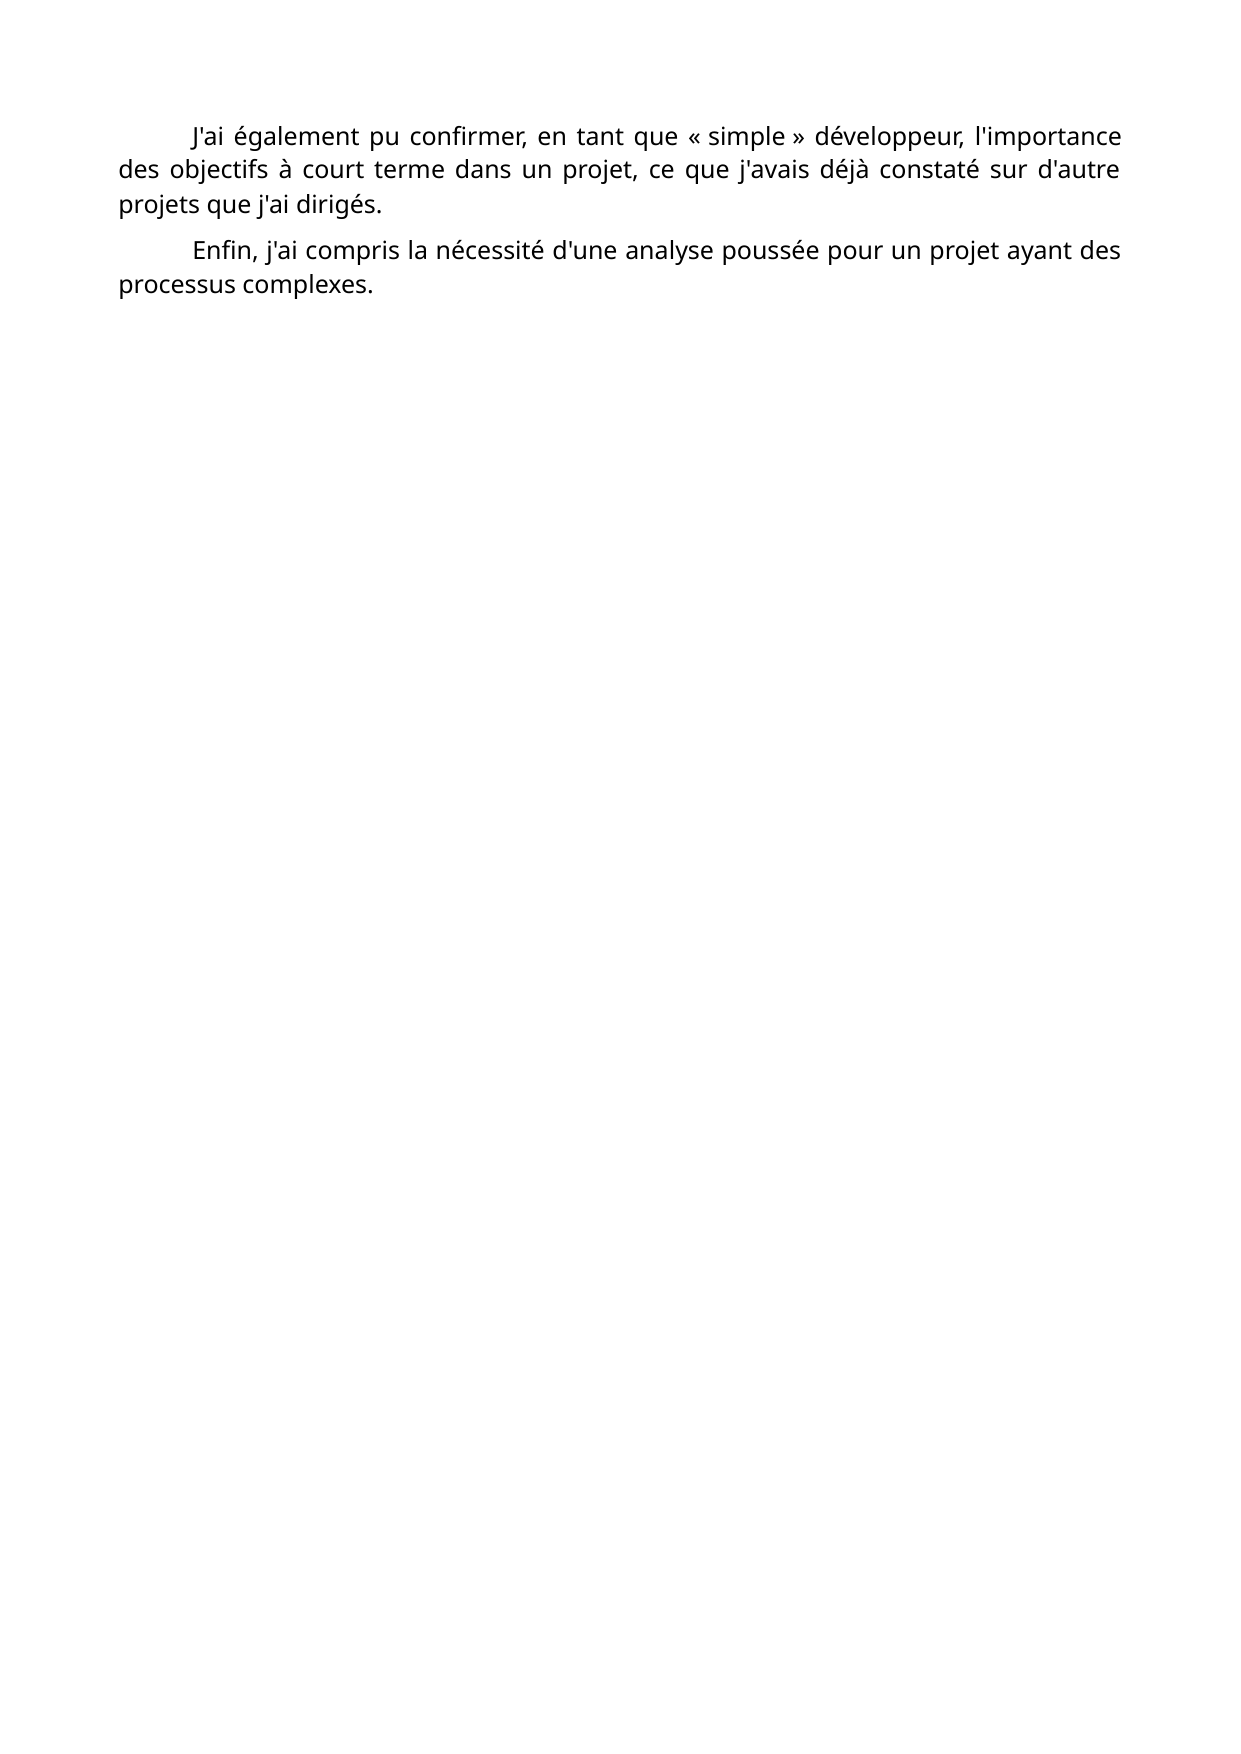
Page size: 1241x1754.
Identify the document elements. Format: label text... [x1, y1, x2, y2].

text J'ai également pu confirmer, en tant que « simple » développeur, l'importance des objectifs à court terme dans un projet, ce que j'avais déjà constaté sur d'autre projets que j'ai dirigés. [118, 118, 1122, 220]
text Enfin, j'ai compris la nécessité d'une analyse poussée pour un projet ayant des processus complexes. [118, 233, 1122, 301]
